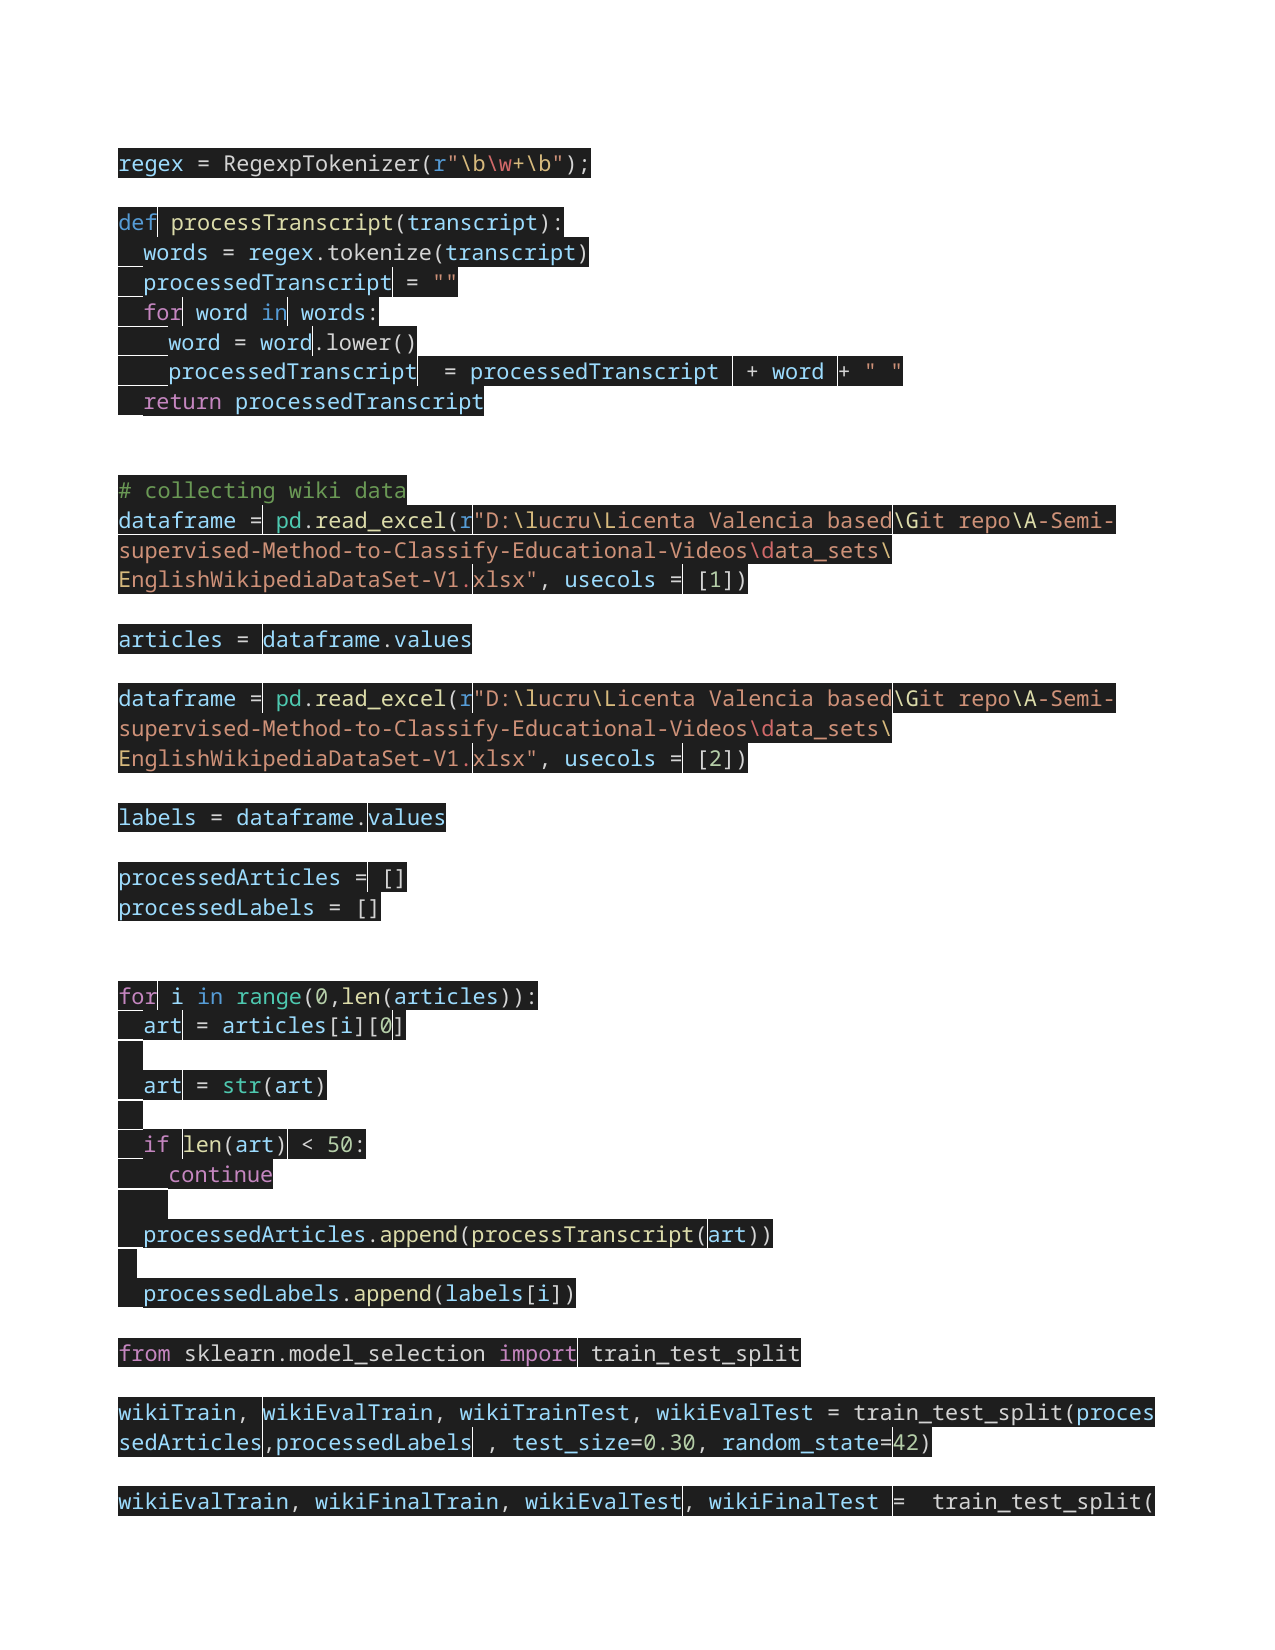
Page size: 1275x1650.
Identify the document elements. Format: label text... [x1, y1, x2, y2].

text # collecting wiki data [118, 475, 1157, 505]
text dataframe = pd.read_excel(r"D:\lucru\Licenta Valencia based\Git repo\A-Semi-supervised-Method-to-Classify-Educational-Videos\data_sets\EnglishWikipediaDataSet-V1.xlsx", usecols = [1]) [118, 505, 1157, 594]
text articles = dataframe.values [118, 624, 1157, 654]
text processedArticles.append(processTranscript(art)) [118, 1219, 1157, 1248]
text processedTranscript = "" [118, 267, 1157, 297]
text wikiTrain, wikiEvalTrain, wikiTrainTest, wikiEvalTest = train_test_split(processedArticles,processedLabels , test_size=0.30, random_state=42) [118, 1397, 1157, 1457]
text if len(art) < 50: [118, 1129, 1157, 1159]
text continue [118, 1159, 1157, 1189]
text art = articles[i][0] [118, 1010, 1157, 1040]
text wikiEvalTrain, wikiFinalTrain, wikiEvalTest, wikiFinalTest = train_test_split( [118, 1486, 1157, 1516]
text regex = RegexpTokenizer(r"\b\w+\b"); [118, 148, 1157, 178]
text processedArticles = [] [118, 862, 1157, 892]
text processedLabels = [] [118, 892, 1157, 921]
text art = str(art) [118, 1070, 1157, 1100]
text for i in range(0,len(articles)): [118, 981, 1157, 1010]
text return processedTranscript [118, 386, 1157, 416]
text processedLabels.append(labels[i]) [118, 1278, 1157, 1308]
text words = regex.tokenize(transcript) [118, 237, 1157, 267]
text for word in words: [118, 297, 1157, 326]
text def processTranscript(transcript): [118, 207, 1157, 237]
text from sklearn.model_selection import train_test_split [118, 1338, 1157, 1367]
text word = word.lower() [118, 326, 1157, 356]
text dataframe = pd.read_excel(r"D:\lucru\Licenta Valencia based\Git repo\A-Semi-supervised-Method-to-Classify-Educational-Videos\data_sets\EnglishWikipediaDataSet-V1.xlsx", usecols = [2]) [118, 683, 1157, 773]
text labels = dataframe.values [118, 802, 1157, 832]
text processedTranscript = processedTranscript + word + " " [118, 356, 1157, 386]
